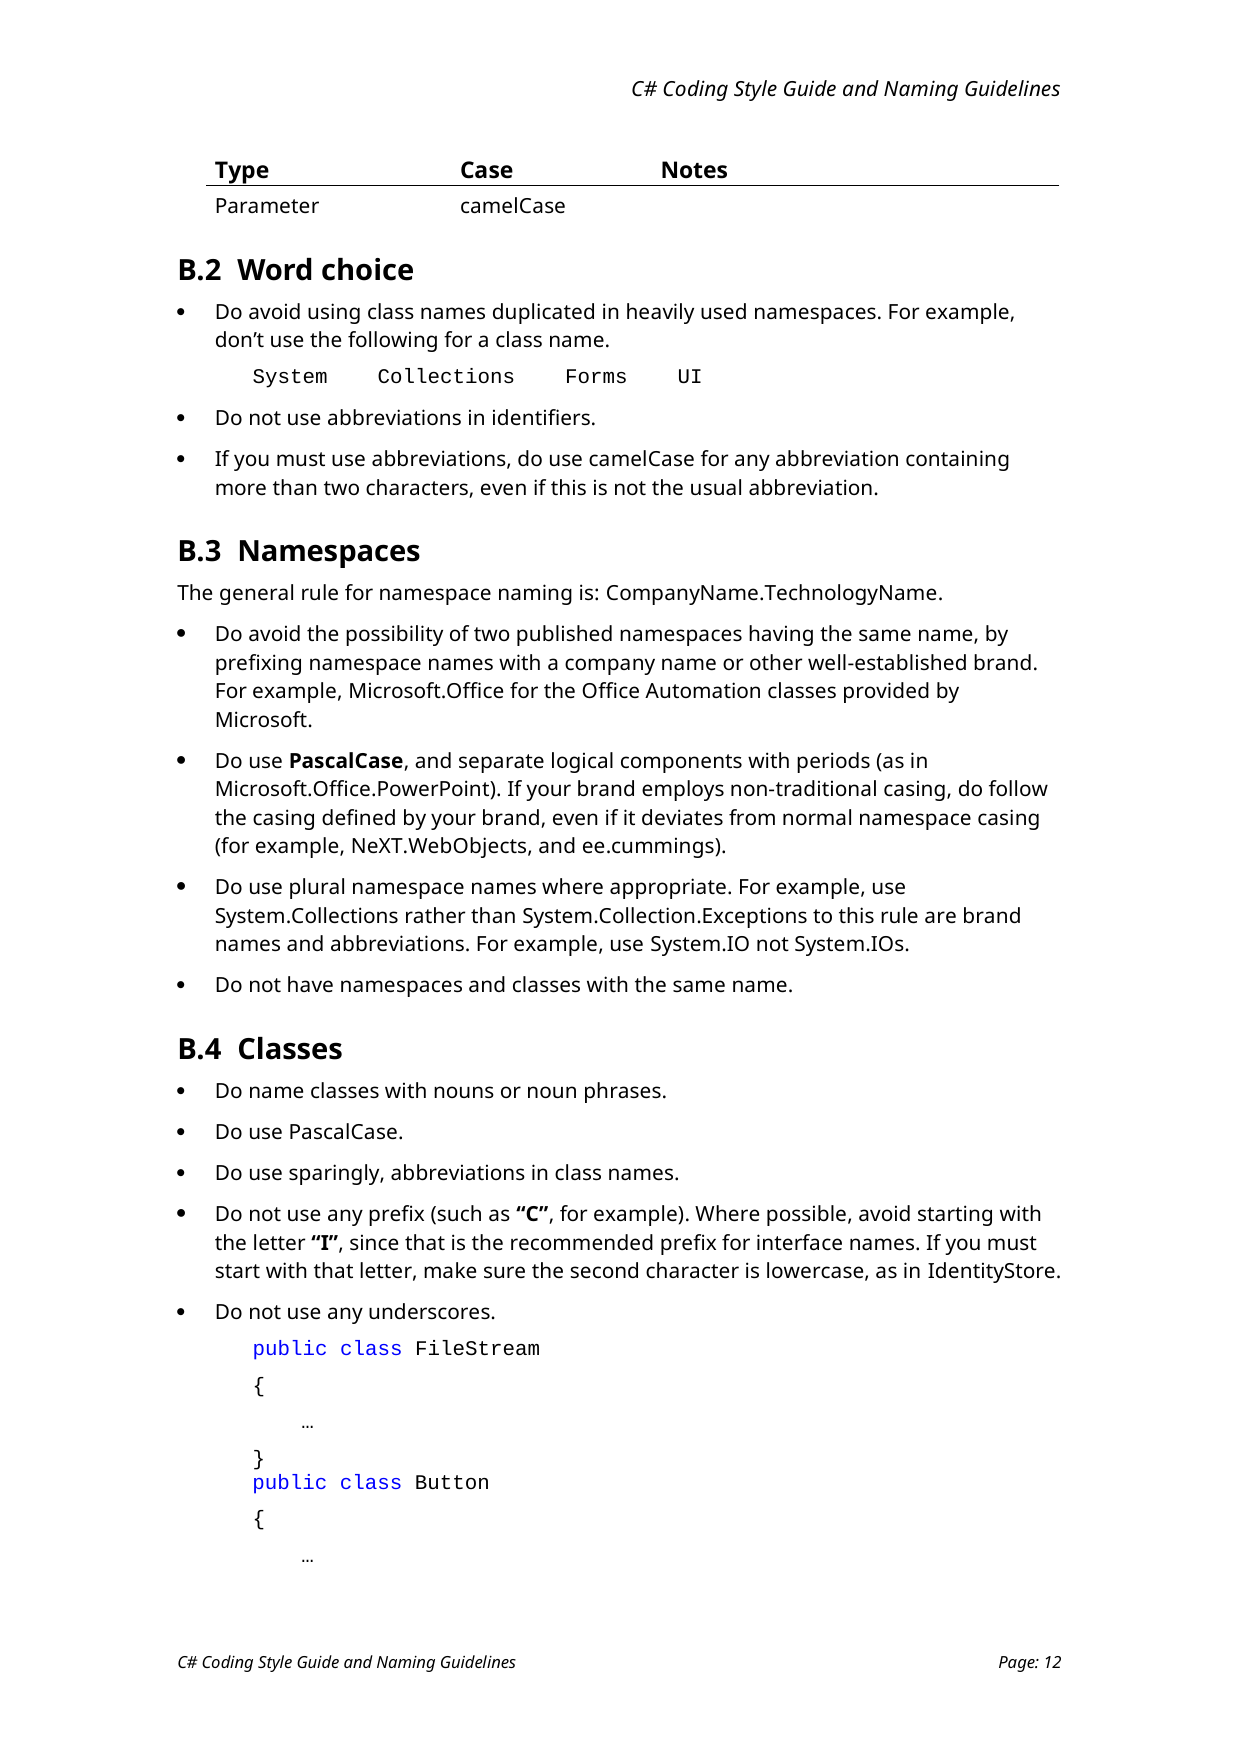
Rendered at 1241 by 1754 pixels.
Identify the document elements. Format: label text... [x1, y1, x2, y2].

list Namespaces [177, 530, 1063, 569]
text System Collections Forms UI [252, 366, 1063, 390]
text The general rule for namespace naming is: CompanyName.TechnologyName. [177, 578, 1063, 606]
list Do not use abbreviations in identifiers. [177, 403, 1063, 431]
list Do use PascalCase. [177, 1117, 1063, 1146]
text } public class Button [252, 1448, 1063, 1496]
list Do use plural namespace names where appropriate. For example, use System.Collections rather than System.Collection.Exceptions to this rule are brand names and abbreviations. For example, use System.IO not System.IOs. [177, 872, 1063, 958]
table_cell camelCase [451, 186, 652, 220]
table_header Notes [652, 148, 1059, 185]
list Word choice [177, 249, 1063, 288]
text public class FileStream [252, 1338, 1063, 1362]
text … [293, 1411, 1063, 1435]
text { [252, 1375, 1063, 1399]
list Do not use any underscores. [177, 1297, 1063, 1326]
text … [293, 1544, 1063, 1568]
list Do avoid the possibility of two published namespaces having the same name, by prefixing namespace names with a company name or other well-established brand. For example, Microsoft.Office for the Office Automation classes provided by Microsoft. [177, 619, 1063, 733]
table_header Type [206, 148, 451, 185]
list Do not have namespaces and classes with the same name. [177, 970, 1063, 999]
table_cell [652, 186, 1059, 220]
list Do use PascalCase, and separate logical components with periods (as in Microsoft.Office.PowerPoint). If your brand employs non-traditional casing, do follow the casing defined by your brand, even if it deviates from normal namespace casing (for example, NeXT.WebObjects, and ee.cummings). [177, 746, 1063, 860]
text { [252, 1508, 1063, 1532]
list Do name classes with nouns or noun phrases. [177, 1076, 1063, 1104]
list Classes [177, 1028, 1063, 1068]
list Do use sparingly, abbreviations in class names. [177, 1158, 1063, 1187]
list If you must use abbreviations, do use camelCase for any abbreviation containing more than two characters, even if this is not the usual abbreviation. [177, 444, 1063, 501]
list Do not use any prefix (such as “C”, for example). Where possible, avoid starting with the letter “I”, since that is the recommended prefix for interface names. If you must start with that letter, make sure the second character is lowercase, as in IdentityStore. [177, 1199, 1063, 1285]
table_cell Parameter [206, 186, 451, 220]
table_header Case [451, 148, 652, 185]
list Do avoid using class names duplicated in heavily used namespaces. For example, don’t use the following for a class name. [177, 297, 1063, 354]
